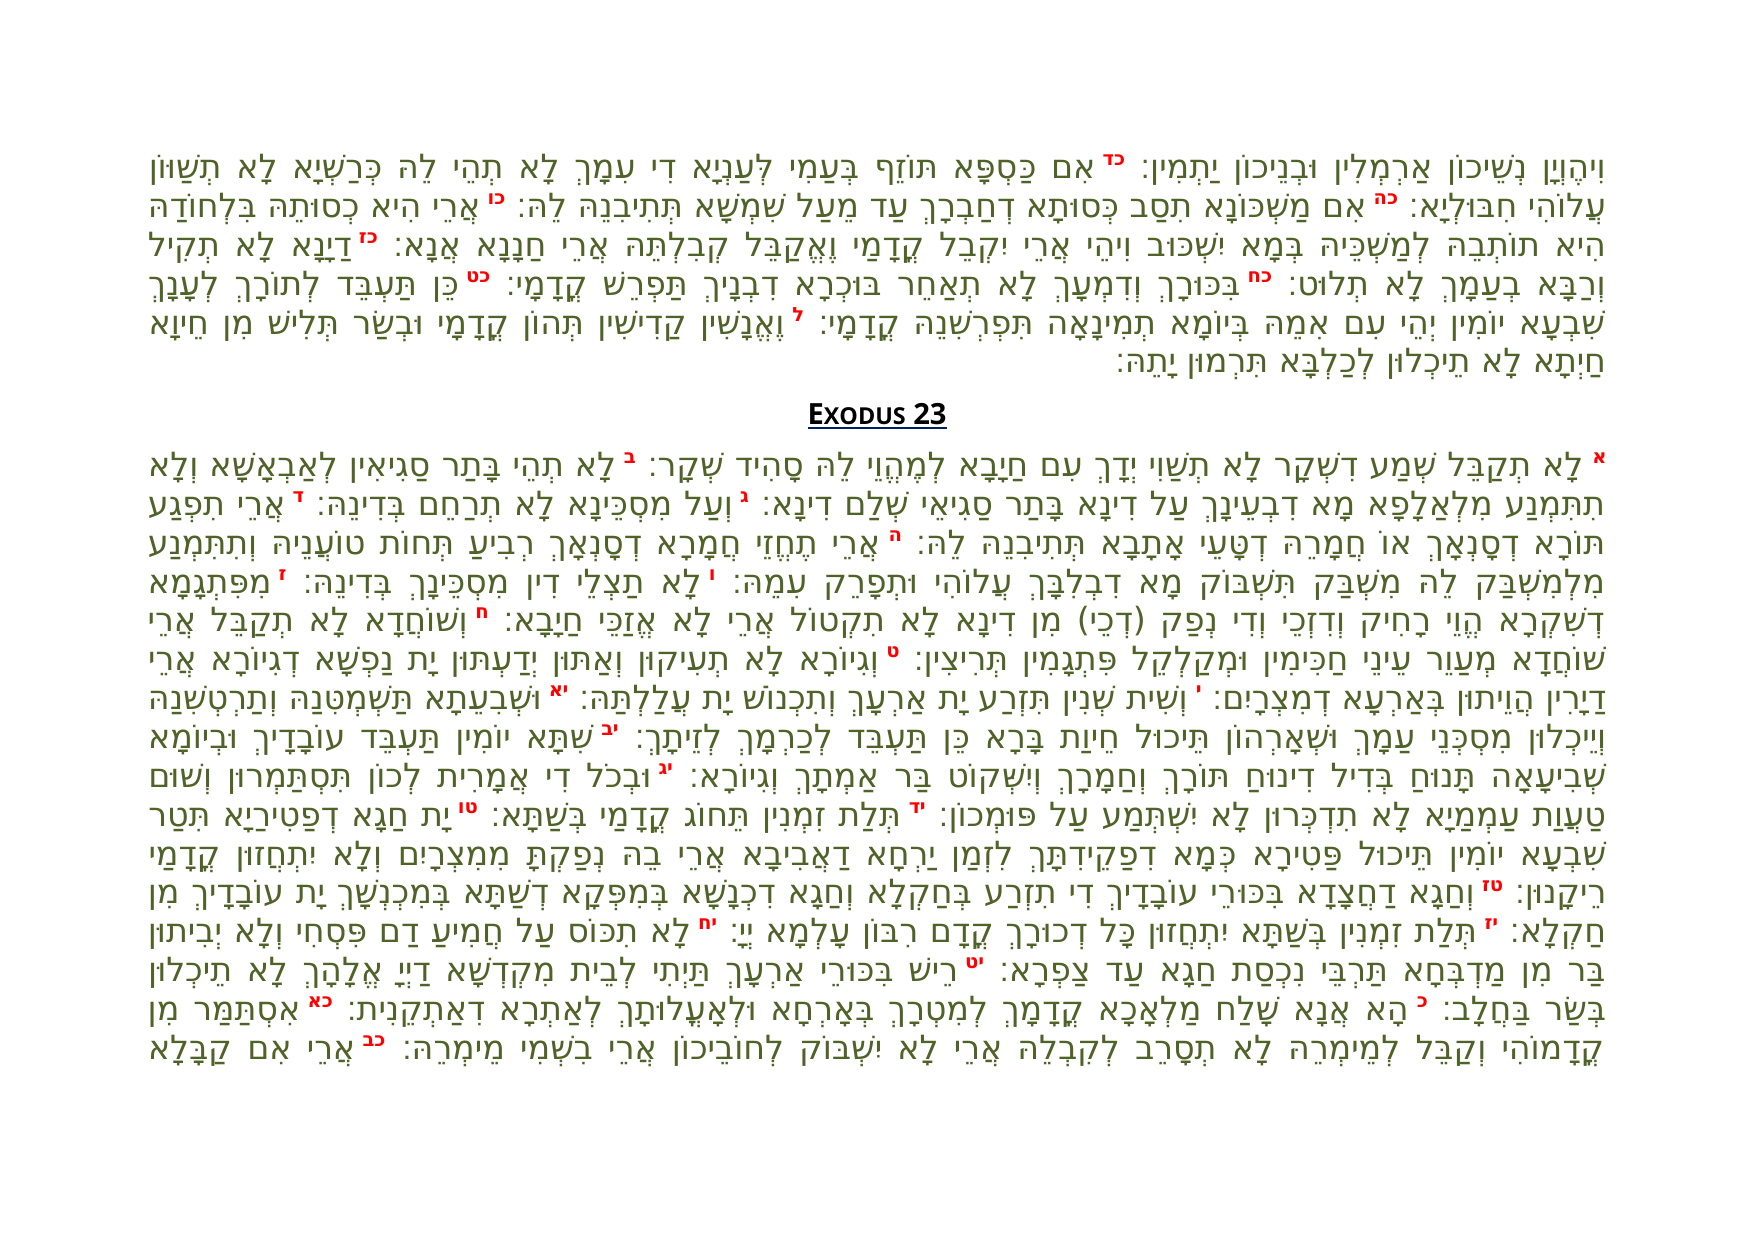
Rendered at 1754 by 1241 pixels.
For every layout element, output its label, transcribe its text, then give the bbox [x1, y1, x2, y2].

text Exodus 23 [148, 393, 1606, 433]
text א לָא תְקַבֵּל שְׁמַע דִשְׁקָר לָא תְשַׁוִי יְדָךְ עִם חַיָבָא לְמֶהֱוֵי לֵהּ סָהִיד שְׁקָר׃ ב לָא תְהֵי בָּתַר סַגִיאִין לְאַבְאָשָׁא וְלָא תִתִּמְנַע מִלְאַלָפָא מָא דִבְעֵינָךְ עַל דִינָא בָּתַר סַגִיאֵי שְׁלַם דִינָא׃ ג וְעַל מִסְכֵּינָא לָא תְרַחֵם בְּדִינֵהּ׃ ד אֲרֵי תִפְגַע תּוֹרָא דְסָנְאָךְ אוֹ חֲמָרֵהּ דְטָּעֵי אָתָבָא תְּתִיבִנֵהּ לֵהּ׃ ה אֲרֵי תֶחֱזֵי חֲמָרָא דְסָנְאָךְ רְבִיעַ תְּחוֹת טוֹעֲנֵיהּ וְתִתִּמְנַע מִלְמִשְׁבַּק לֵהּ מִשְׁבַּק תִּשְׁבּוֹק מָא דִבְלִבָּךְ עֲלוֹהִי וּתְפָרֵק עִמֵהּ׃ ו לָא תַצְלֵי דִין מִסְכֵּינָךְ בְּדִינֵהּ׃ ז מִפִּתְגָמָא דְשִׁקְרָא הֱוֵי רָחִיק וְדִזְכֵי וְדִי נְפַק (דְכֵי) מִן דִינָא לָא תִקְטוֹל אֲרֵי לָא אֱזַכֵּי חַיָבָא׃ ח וְשׁוֹחֲדָא לָא תְקַבֵּל אֲרֵי שׁוֹחֲדָא מְעַוֵר עֵינֵי חַכִּימִין וּמְקַלְקֵל פִּתְגָמִין תְּרִיצִין׃ ט וְגִיוֹרָא לָא תְעִיקוּן וְאַתּוּן יְדַעְתּוּן יָת נַפְשָׁא דְגִיוֹרָא אֲרֵי דַיָרִין הֲוֵיתוּן בְּאַרְעָא דְמִצְרָיִם׃ י וְשִׁית שְׁנִין תִּזְרַע יָת אַרְעָךְ וְתִכְנוֹשׁ יָת עֲלַלְתַּהּ׃ יא וּשְׁבִעֵתָא תַּשְׁמְטִּנַהּ וְתַרְטְשִׁנַהּ וְיֵיכְלוּן מִסְכְּנֵי עַמָךְ וּשְׁאָרְהוֹן תֵּיכוּל חֵיוַת בָּרָא כֵּן תַּעְבֵּד לְכַרְמָךְ לְזֵיתָךְ׃ יב שִׁתָּא יוֹמִין תַּעְבֵּד עוֹבָדָיךְ וּבְיוֹמָא שְׁבִיעָאָה תָּנוּחַ בְּדִיל דִינוּחַ תּוֹרָךְ וְחַמָרָךְ וְיִשְּׁקוֹט בַּר אַמְתָךְ וְגִיוֹרָא׃ יג וּבְכֹל דִי אֲמָרִית לְכוֹן תִּסְתַּמְרוּן וְשׁוּם טַעֲוַת עַמְמַיָא לָא תִדְכְּרוּן לָא יִשְׁתְּמַע עַל פּוּמְכוֹן׃ יד תְּלַת זִמְנִין תֵּחוֹג קֳדָמַי בְּשַׁתָּא׃ טו יָת חַגָא דְפַטִירַיָא תִּטַר שִׁבְעָא יוֹמִין תֵּיכוּל פַּטִירָא כְּמָא דִפַקֵידִתָּךְ לִזְמַן יַרְחָא דַאֲבִיבָא אֲרֵי בֵהּ נְפַקְתָּ מִמִצְרָיִם וְלָא יִתְחֲזוּן קֳדָמַי רֵיקָנוּן׃ טז וְחַגָא דַחֲצָדָא בִּכּוּרֵי עוֹבָדָיךְ דִי תִזְרַע בְּחַקְלָא וְחַגָא דִכְנָשָׁא בְּמִפְּקָא דְשַׁתָּא בְּמִכְנְשָׁךְ יָת עוֹבָדָיךְ מִן חַקְלָא׃ יז תְּלַת זִמְנִין בְּשַׁתָּא יִתְחֲזוּן כָּל דְכוּרָךְ קֳדָם רִבּוֹן עָלְמָא יְיָ׃ יח לָא תִכּוֹס עַל חֲמִיעַ דַם פִּסְחִי וְלָא יְבִיתוּן בַּר מִן מַדְבְּחָא תַּרְבֵּי נִכְסַת חַגָא עַד צַפְרָא׃ יט רֵישׁ בִּכּוּרֵי אַרְעָךְ תַּיְתִי לְבֵית מִקְדְשָׁא דַיְיָ אֱלָהָךְ לָא תֵיכְלוּן בְּשַׂר בַּחֲלָב׃ כ הָא אֲנָא שָׁלַח מַלְאָכָא קֳדָמָךְ לְמִטְרָךְ בְּאָרְחָא וּלְאָעֳלוּתָךְ לְאַתְרָא דִאַתְקֵנִית׃ כא אִסְתַּמַּר מִן קֳדָמוֹהִי וְקַבֵּל לְמֵימְרֵהּ לָא תְסָרֵב לְקִבְלֵהּ אֲרֵי לָא יִשְׁבּוֹק לְחוֹבֵיכוֹן אֲרֵי בִשְׁמִי מֵימְרֵהּ׃ כב אֲרֵי אִם קַבָּלָא [148, 446, 1606, 1067]
text וִיהֶוְיָן נְשֵׁיכוֹן אַרְמְלִין וּבְנֵיכוֹן יַתְמִין׃ כד אִם כַּסְפָּא תּוֹזֵף בְּעַמִי לְּעַנְיָא דִי עִמָךְ לָא תְהֵי לֵהּ כְּרַשְׁיָא לָא תְשַׁוּוֹן עֲלוֹהִי חִבּוּלְיָא׃ כה אִם מַשְׁכּוֹנָא תִסַב כְּסוּתָא דְחַבְרָךְ עַד מֵעַל שִׁמְשָׁא תְּתִיבִנֵהּ לֵהּ׃ כו אֲרֵי הִיא כְסוּתֵהּ בִּלְחוֹדַהּ הִיא תוֹתְבֵהּ לְמַשְׁכֵּיהּ בְּמָא יִשְׁכּוּב וִיהֵי אֲרֵי יִקְבֵל קֳדָמַי וֶאֱקַבֵּל קְבִלְתֵּהּ אֲרֵי חַנָנָא אֲנָא׃ כז דַיָנָא לָא תְקִיל וְרַבָּא בְעַמָךְ לָא תְלוּט׃ כח בִּכּוּרָךְ וְדִמְעָךְ לָא תְאַחֵר בּוּכְרָא דִבְנָיךְ תַּפְרֵשׁ קֳדָמָי׃ כט כֵּן תַּעְבֵּד לְתוֹרָךְ לְעָנָךְ שִׁבְעָא יוֹמִין יְהֵי עִם אִמֵהּ בְּיוֹמָא תְמִינָאָה תִּפְרְשִׁנֵהּ קֳדָמָי׃ ל וֶאֱנָשִׁין קַדִישִׁין תְּהוֹן קֳדָמָי וּבְשַׂר תְּלִישׁ מִן חֵיוָא חַיְתָא לָא תֵיכְלוּן לְכַלְבָּא תִּרְמוּן יָתֵהּ׃ [148, 148, 1606, 381]
